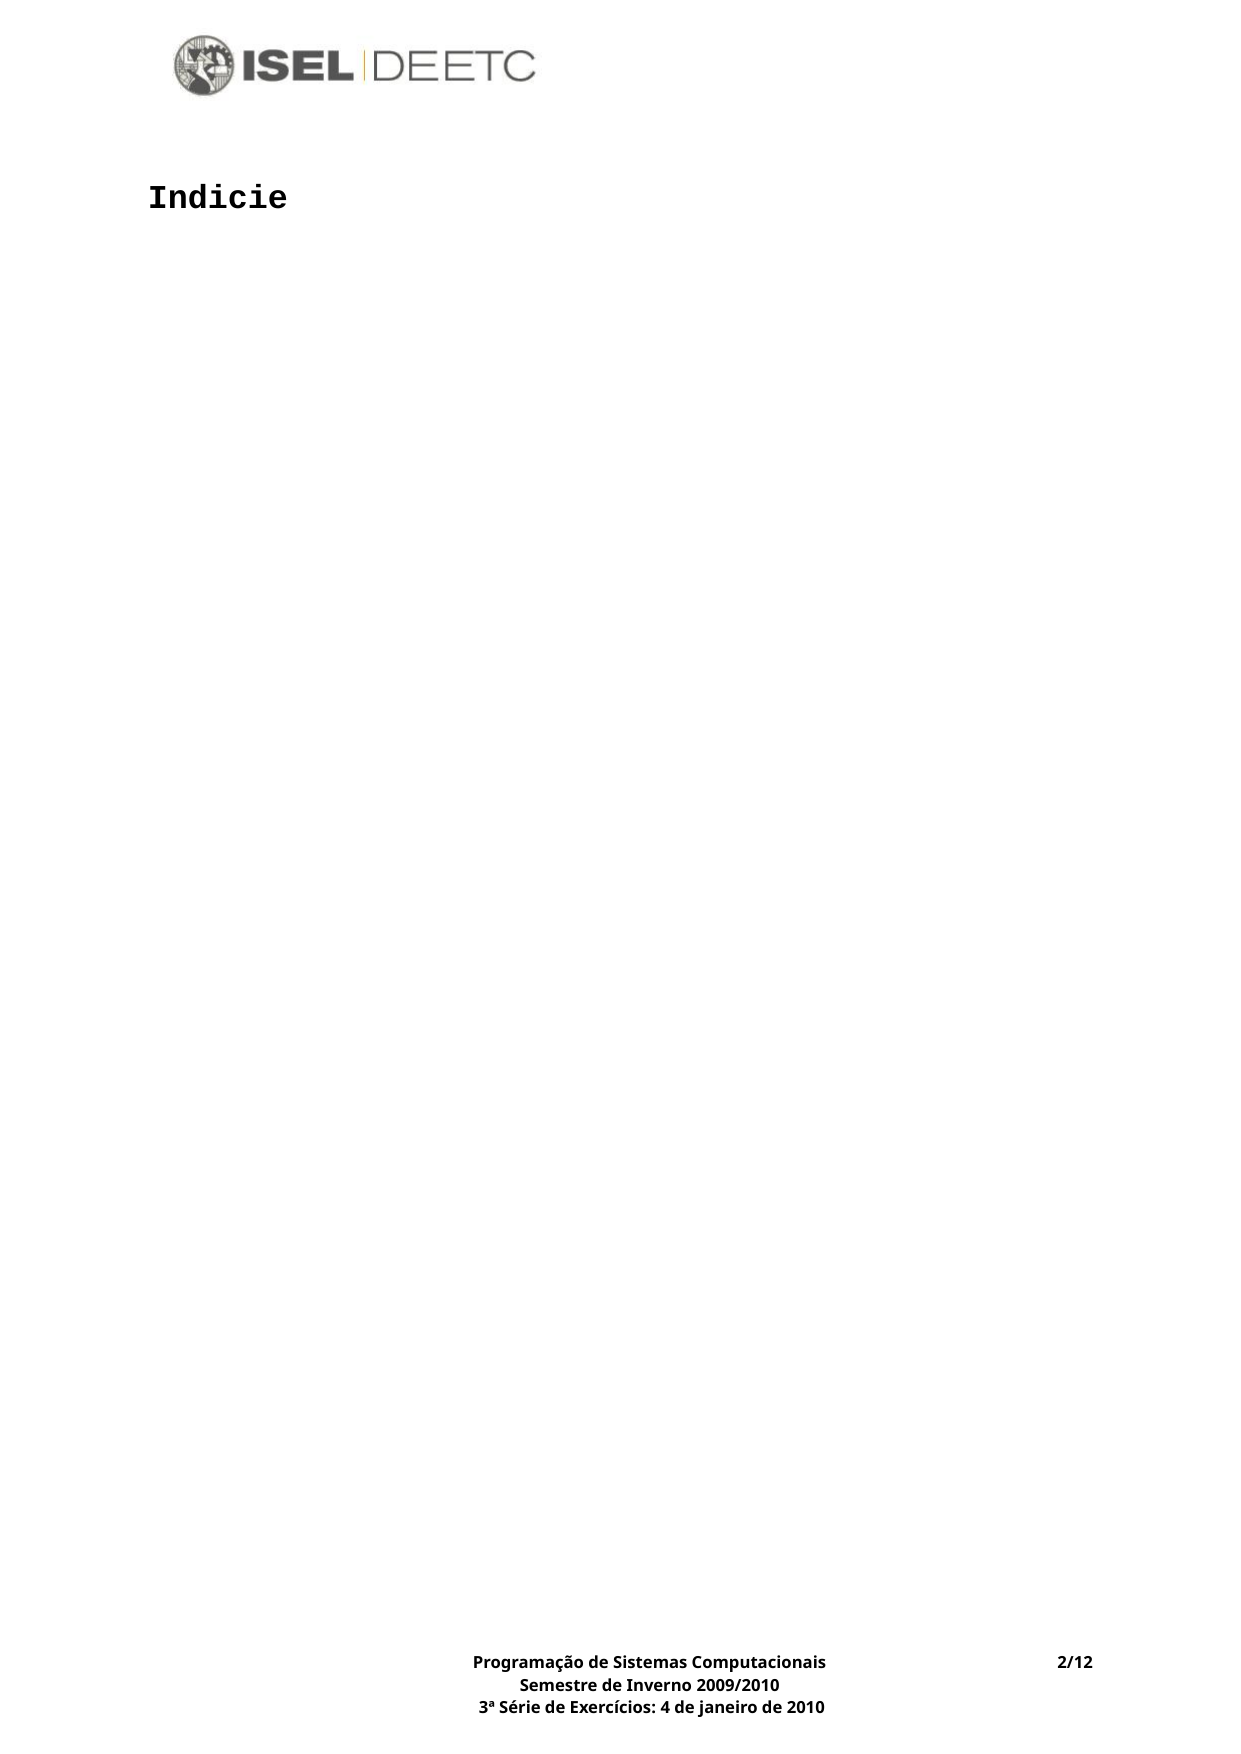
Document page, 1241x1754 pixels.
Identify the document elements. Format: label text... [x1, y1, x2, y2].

picture [164, 20, 566, 121]
subtitle Indicie [148, 181, 1093, 219]
